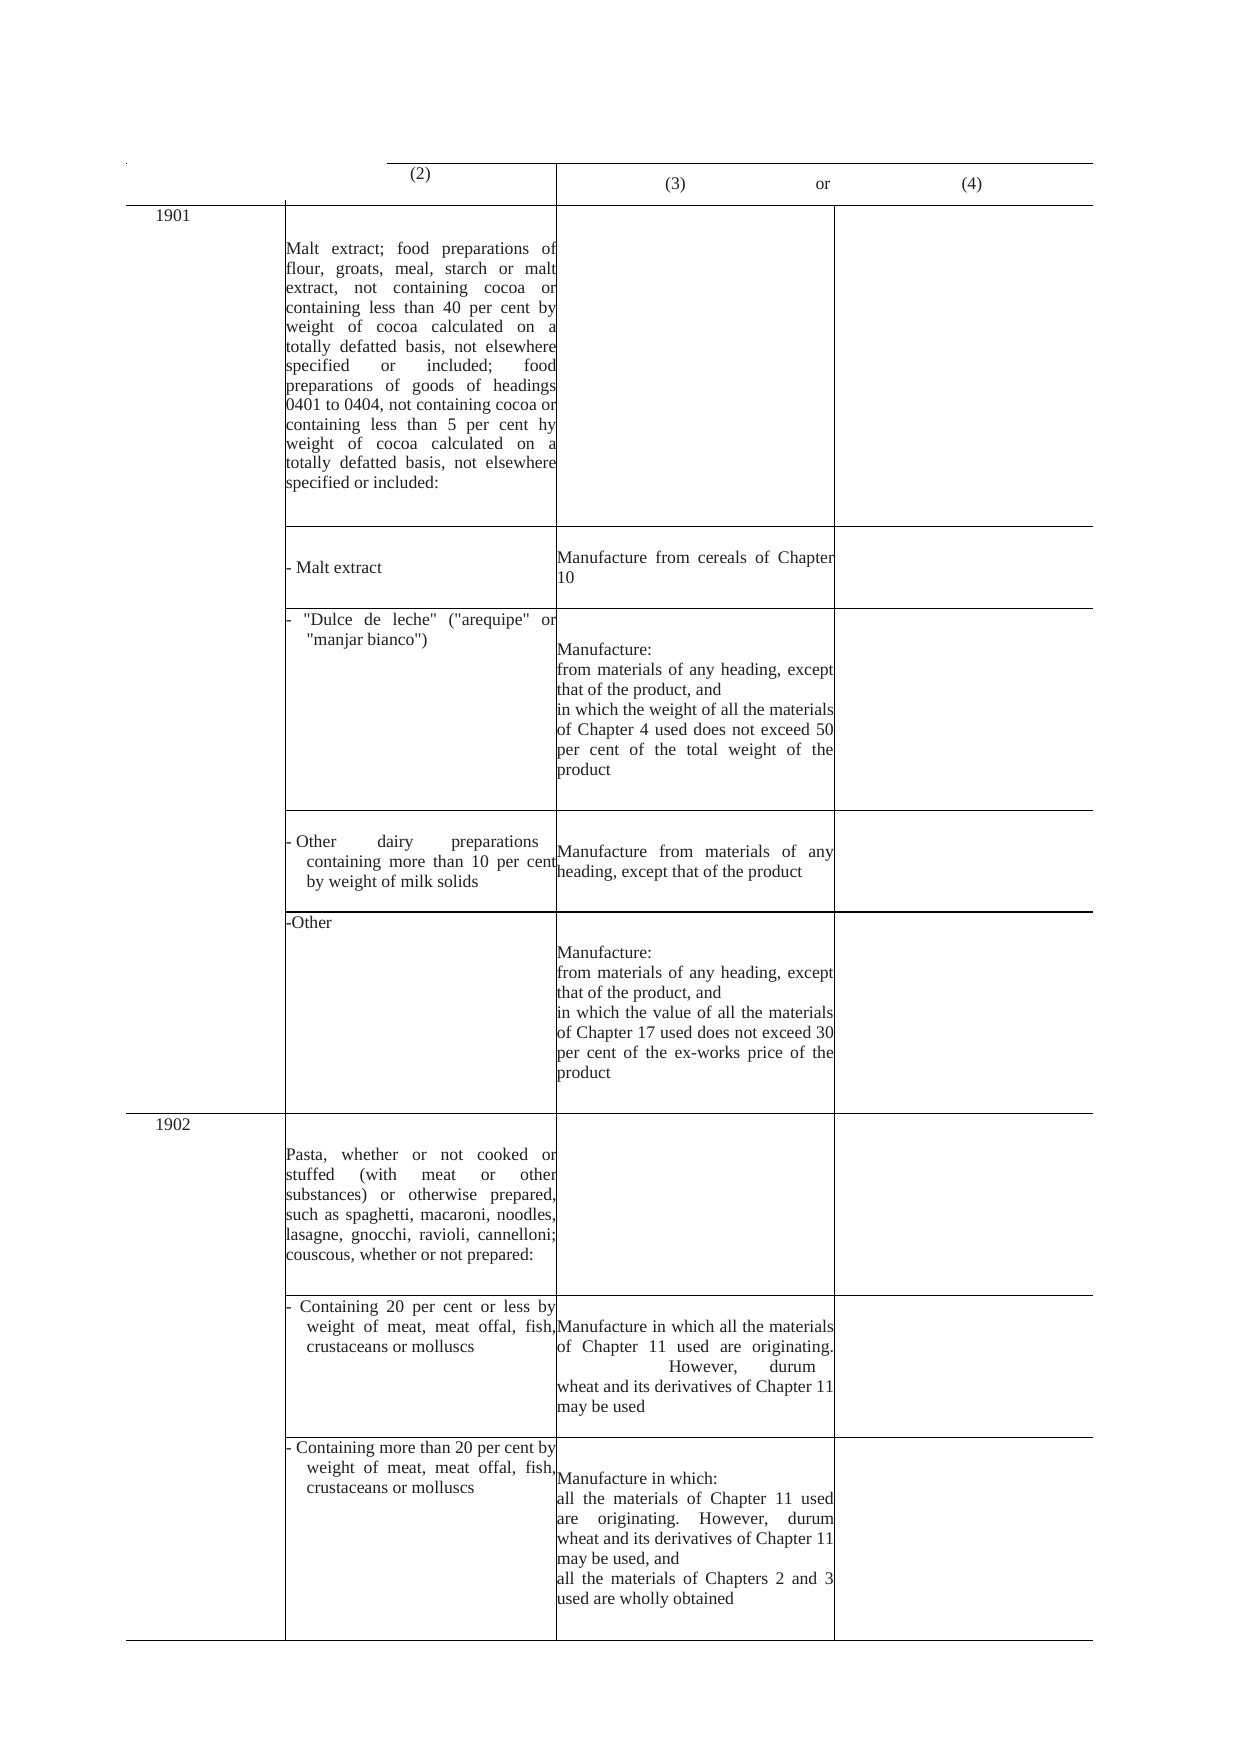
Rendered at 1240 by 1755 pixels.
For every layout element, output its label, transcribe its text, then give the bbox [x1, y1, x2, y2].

table_cell [835, 1296, 1093, 1437]
table_header (3) or (4) [557, 164, 1093, 204]
table_cell 1902 [126, 1114, 285, 1640]
table_cell [835, 1438, 1093, 1640]
table_cell Manufacture in which: all the materials of Chapter 11 used are originating. However, durum wheat and its deriva­tives of Chapter 11 may be used, and all the materials of Chapters 2 and 3 used are wholly obtained [557, 1438, 834, 1640]
table_cell - Malt extract [286, 527, 556, 608]
table_cell - Other dairy preparations containing more than 10 per cent by weight of milk solids [286, 811, 556, 911]
table_cell -Other [286, 913, 556, 1113]
table_cell - Containing more than 20 per cent by weight of meat, meat offal, fish, crustaceans or molluscs [286, 1438, 556, 1640]
table_cell [835, 206, 1093, 526]
table_cell Manufacture: from materials of any heading, except that of the product, and in which the value of all the materials of Chapter 17 used does not exceed 30 per cent of the ex-works price of the product [557, 913, 834, 1113]
table_cell [557, 1114, 834, 1295]
table_cell [835, 1114, 1093, 1295]
table_cell Malt extract; food preparations of flour, groats, meal, starch or malt extract, not containing cocoa or containing less than 40 per cent by weight of cocoa calculated on a totally defatted basis, not elsewhere specified or included; food preparations of goods of headings 0401 to 0404, not containing cocoa or containing less than 5 per cent hy weight of cocoa calculated on a totally defatted basis, not elsewhere specified or included: [286, 206, 556, 526]
table_header (2) [286, 164, 556, 204]
table_cell Manufacture from materials of any heading, except that of the product [557, 811, 834, 911]
table_cell Manufacture from cereals of Chapter 10 [557, 527, 834, 608]
table_header (1) [126, 164, 387, 204]
table_cell - Containing 20 per cent or less by weight of meat, meat offal, fish, crustaceans or molluscs [286, 1296, 556, 1437]
table_cell Pasta, whether or not cooked or stuffed (with meat or other substances) or otherwise prepared, such as spaghetti, macaroni, noodles, lasagne, gnocchi, ravioli, cannelloni; couscous, whether or not prepared: [286, 1114, 556, 1295]
table_cell Manufacture: from materials of any heading, except that of the product, and in which the weight of all the materials of Chapter 4 used does not exceed 50 per cent of the total weight of the product [557, 609, 834, 810]
table_cell Manufacture in which all the materials of Chapter 11 used are originating. However, durum wheat and its derivatives of Chapter 11 may be used [557, 1296, 834, 1437]
table_cell [835, 527, 1093, 608]
table_cell [557, 206, 834, 526]
table_cell [835, 609, 1093, 810]
table_cell [835, 913, 1093, 1113]
table_cell - "Dulce de leche" ("arequipe" or "manjar bianco") [286, 609, 556, 810]
table_cell 1901 [126, 206, 285, 1113]
table_cell [835, 811, 1093, 911]
